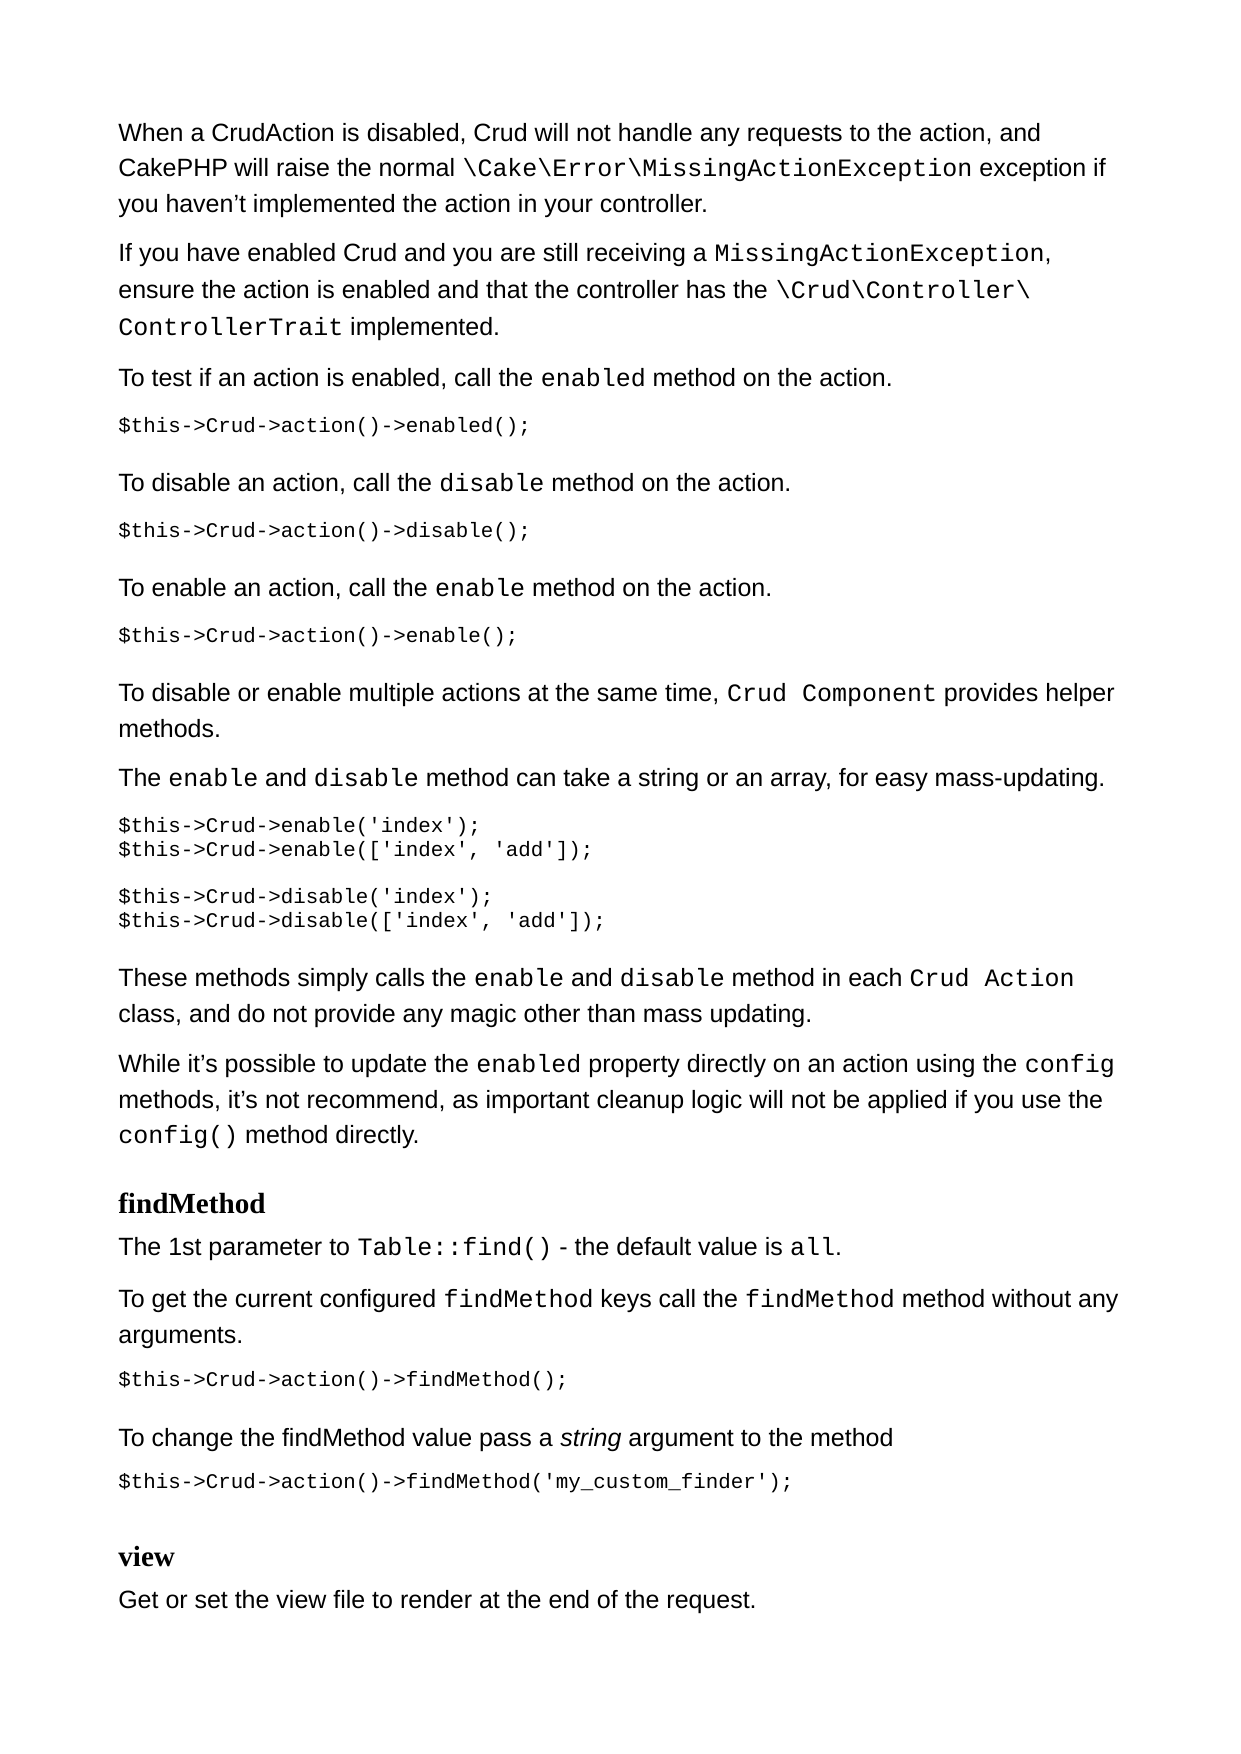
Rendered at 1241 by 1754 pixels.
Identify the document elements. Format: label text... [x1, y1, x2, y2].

text The enable and disable method can take a string or an array, for easy mass-updating. [118, 763, 1122, 794]
text $this->Crud->action()->findMethod('my_custom_finder'); [118, 1472, 1122, 1495]
text $this->Crud->action()->enabled(); [118, 415, 1122, 439]
text These methods simply calls the enable and disable method in each Crud Action class, and do not provide any magic other than mass updating. [118, 963, 1122, 1028]
text To get the current configured findMethod keys call the findMethod method without any arguments. [118, 1284, 1122, 1349]
text While it’s possible to update the enabled property directly on an action using the config methods, it’s not recommend, as important cleanup logic will not be applied if you use the config() method directly. [118, 1048, 1122, 1151]
subtitle view [118, 1539, 1122, 1573]
text $this->Crud->disable('index'); [118, 886, 1122, 910]
text To disable or enable multiple actions at the same time, Crud Component provides helper methods. [118, 678, 1122, 743]
text The 1st parameter to Table::find() - the default value is all. [118, 1232, 1122, 1263]
text $this->Crud->action()->disable(); [118, 520, 1122, 543]
text $this->Crud->action()->findMethod(); [118, 1369, 1122, 1393]
text $this->Crud->enable(['index', 'add']); [118, 839, 1122, 862]
text To disable an action, call the disable method on the action. [118, 468, 1122, 499]
text Get or set the view file to render at the end of the request. [118, 1585, 1122, 1614]
text When a CrudAction is disabled, Crud will not handle any requests to the action, and CakePHP will raise the normal \Cake\Error\MissingActionException exception if you haven’t implemented the action in your controller. [118, 118, 1122, 218]
subtitle findMethod [118, 1186, 1122, 1219]
text If you have enabled Crud and you are still receiving a MissingActionException, ensure the action is enabled and that the controller has the \Crud\Controller\ControllerTrait implemented. [118, 238, 1122, 343]
text $this->Crud->enable('index'); [118, 815, 1122, 839]
text To test if an action is enabled, call the enabled method on the action. [118, 363, 1122, 394]
text To change the findMethod value pass a string argument to the method [118, 1422, 1122, 1451]
text To enable an action, call the enable method on the action. [118, 573, 1122, 604]
text $this->Crud->action()->enable(); [118, 624, 1122, 648]
text $this->Crud->disable(['index', 'add']); [118, 910, 1122, 933]
